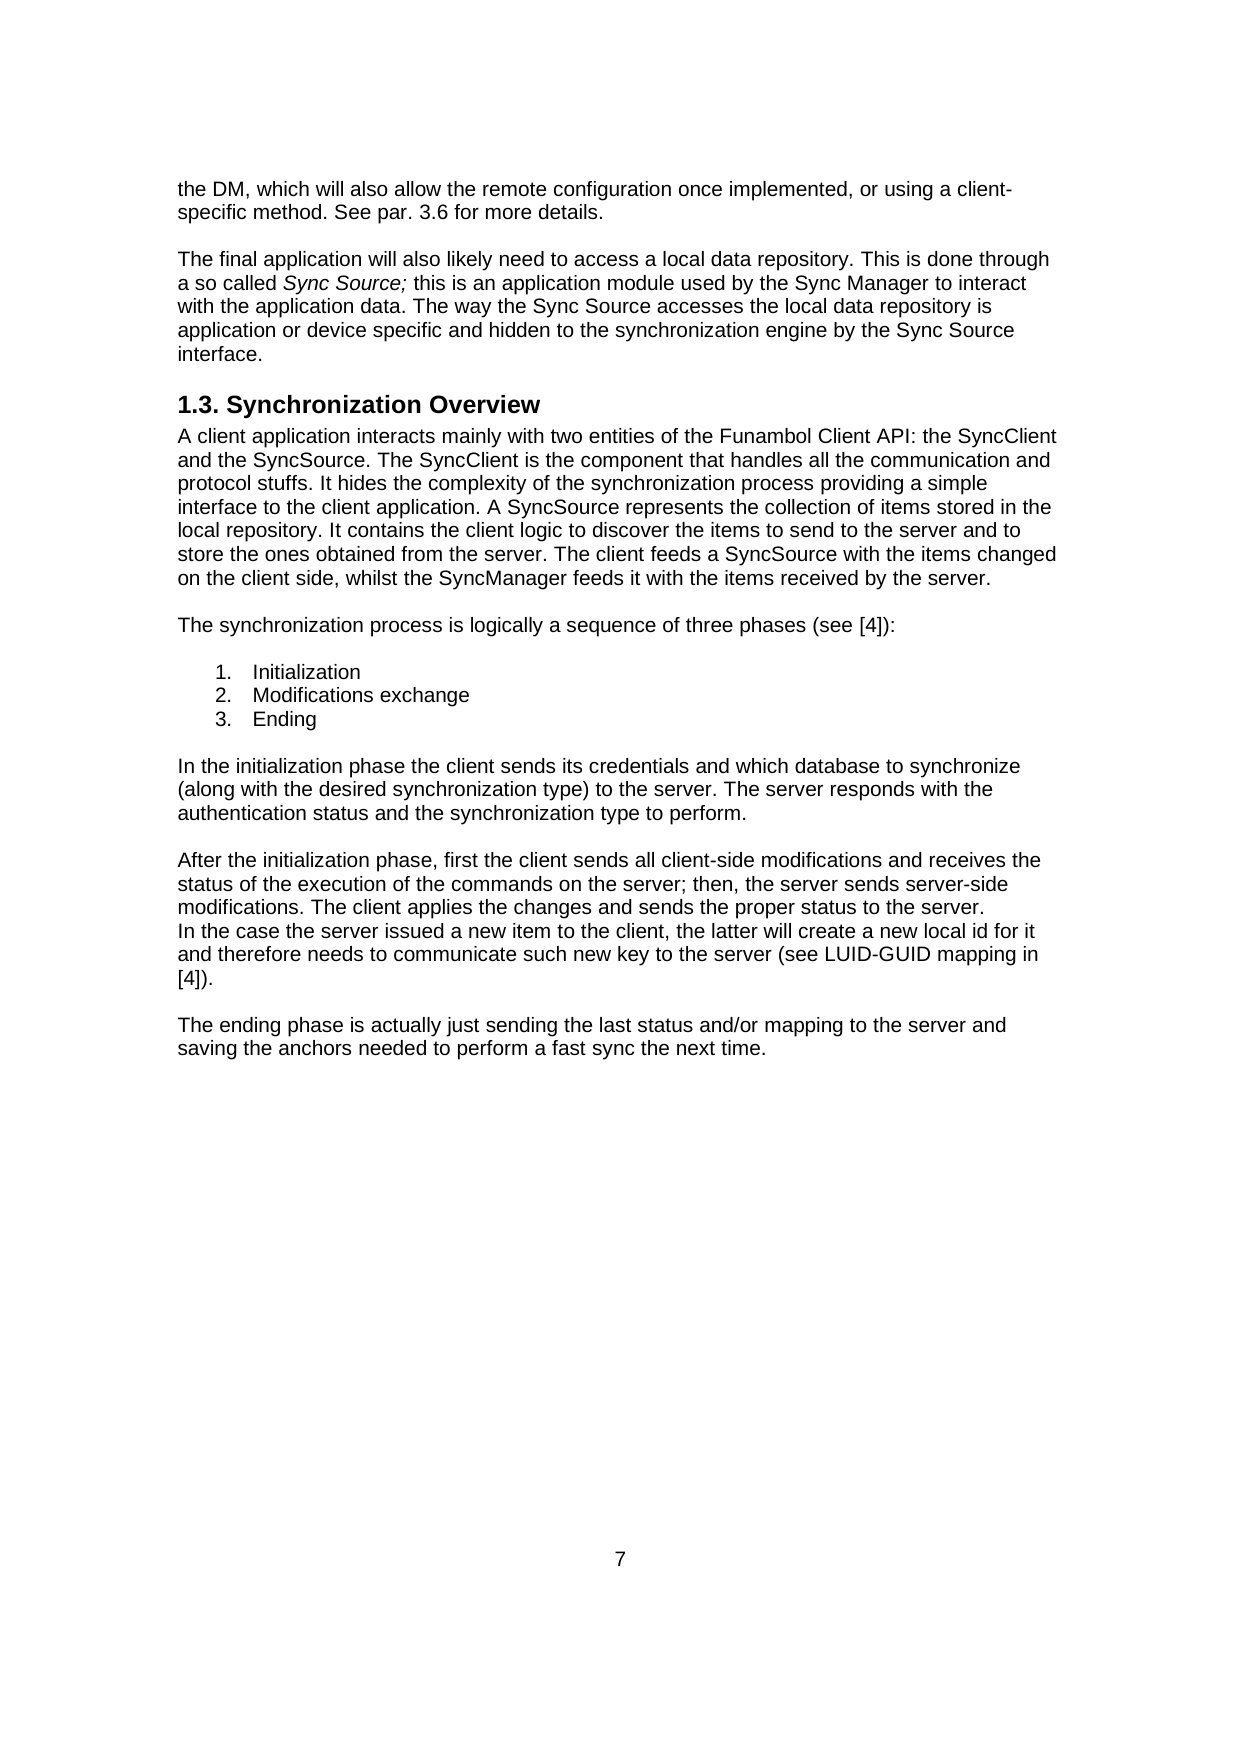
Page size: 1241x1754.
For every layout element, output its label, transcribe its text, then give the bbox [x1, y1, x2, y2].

text A client application interacts mainly with two entities of the Funambol Client API: the SyncClient and the SyncSource. The SyncClient is the component that handles all the communication and protocol stuffs. It hides the complexity of the synchronization process providing a simple interface to the client application. A SyncSource represents the collection of items stored in the local repository. It contains the client logic to discover the items to send to the server and to store the ones obtained from the server. The client feeds a SyncSource with the items changed on the client side, whilst the SyncManager feeds it with the items received by the server. [177, 425, 1063, 589]
text the DM, which will also allow the remote configuration once implemented, or using a client-specific method. See par. 3.6 for more details. [177, 177, 1063, 224]
subtitle Synchronization Overview [177, 391, 1063, 418]
list Ending [215, 707, 1063, 731]
text The synchronization process is logically a sequence of three phases (see [4]): [177, 613, 1063, 637]
text The final application will also likely need to access a local data repository. This is done through a so called Sync Source; this is an application module used by the Sync Manager to interact with the application data. The way the Sync Source accesses the local data repository is application or device specific and hidden to the synchronization engine by the Sync Source interface. [177, 248, 1063, 366]
text After the initialization phase, first the client sends all client-side modifications and receives the status of the execution of the commands on the server; then, the server sends server-side modifications. The client applies the changes and sends the proper status to the server. [177, 848, 1063, 919]
text The ending phase is actually just sending the last status and/or mapping to the server and saving the anchors needed to perform a fast sync the next time. [177, 1013, 1063, 1060]
text In the initialization phase the client sends its credentials and which database to synchronize (along with the desired synchronization type) to the server. The server responds with the authentication status and the synchronization type to perform. [177, 754, 1063, 825]
list Modifications exchange [215, 684, 1063, 707]
list Initialization [215, 660, 1063, 684]
text In the case the server issued a new item to the client, the latter will create a new local id for it and therefore needs to communicate such new key to the server (see LUID-GUID mapping in [4]). [177, 919, 1063, 990]
